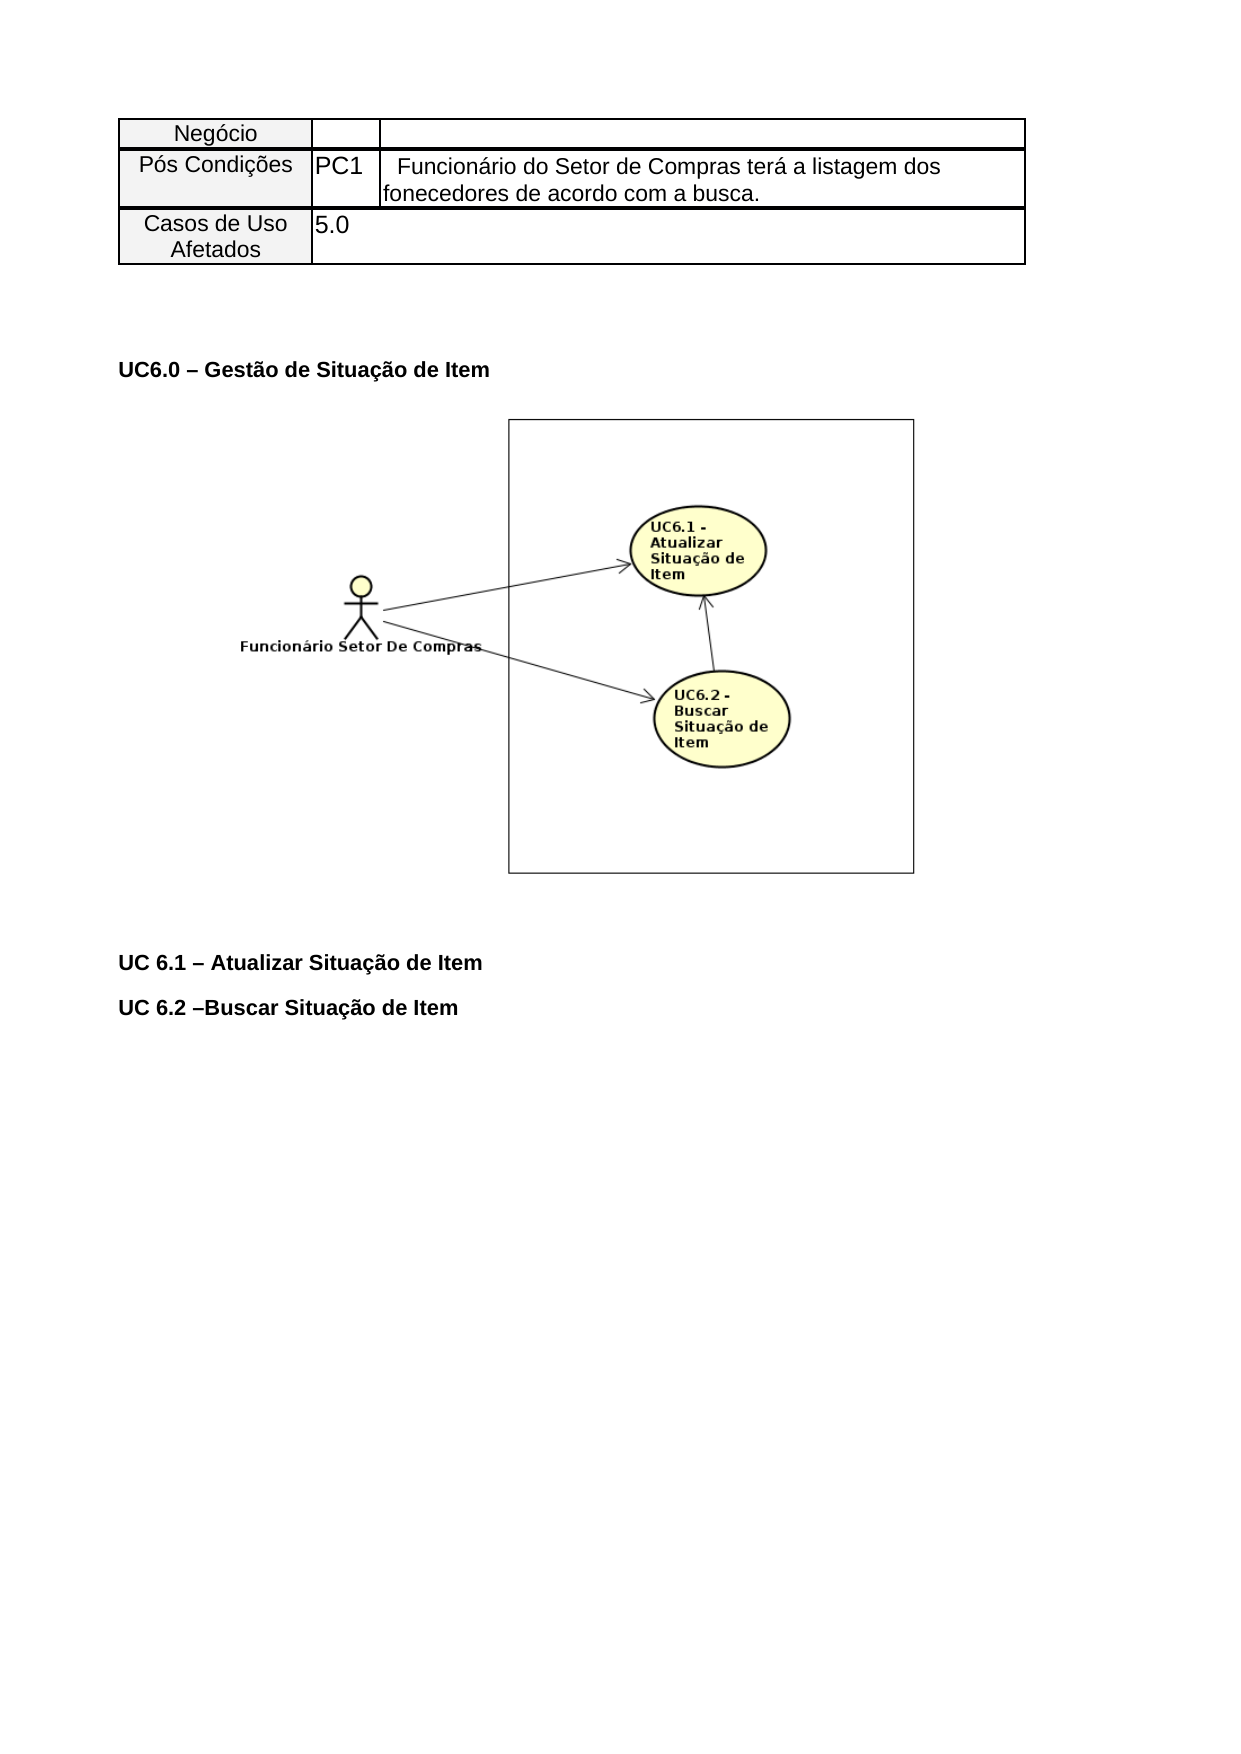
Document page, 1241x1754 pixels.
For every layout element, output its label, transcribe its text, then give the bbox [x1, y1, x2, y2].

table_cell [313, 120, 379, 147]
table_cell Casos de Uso Afetados [120, 210, 311, 263]
text UC6.0 – Gestão de Situação de Item [118, 357, 1122, 382]
picture [231, 401, 1009, 902]
table_cell 5.0 [313, 210, 1024, 263]
table_cell Pós Condições [120, 151, 311, 206]
table_cell [381, 120, 1024, 147]
text UC 6.1 – Atualizar Situação de Item [118, 950, 1122, 975]
table_cell Negócio [120, 120, 311, 147]
table_cell Funcionário do Setor de Compras terá a listagem dos fonecedores de acordo com a busca. [381, 151, 1024, 206]
table_cell PC1 [313, 151, 379, 206]
text UC 6.2 –Buscar Situação de Item [118, 995, 1122, 1020]
